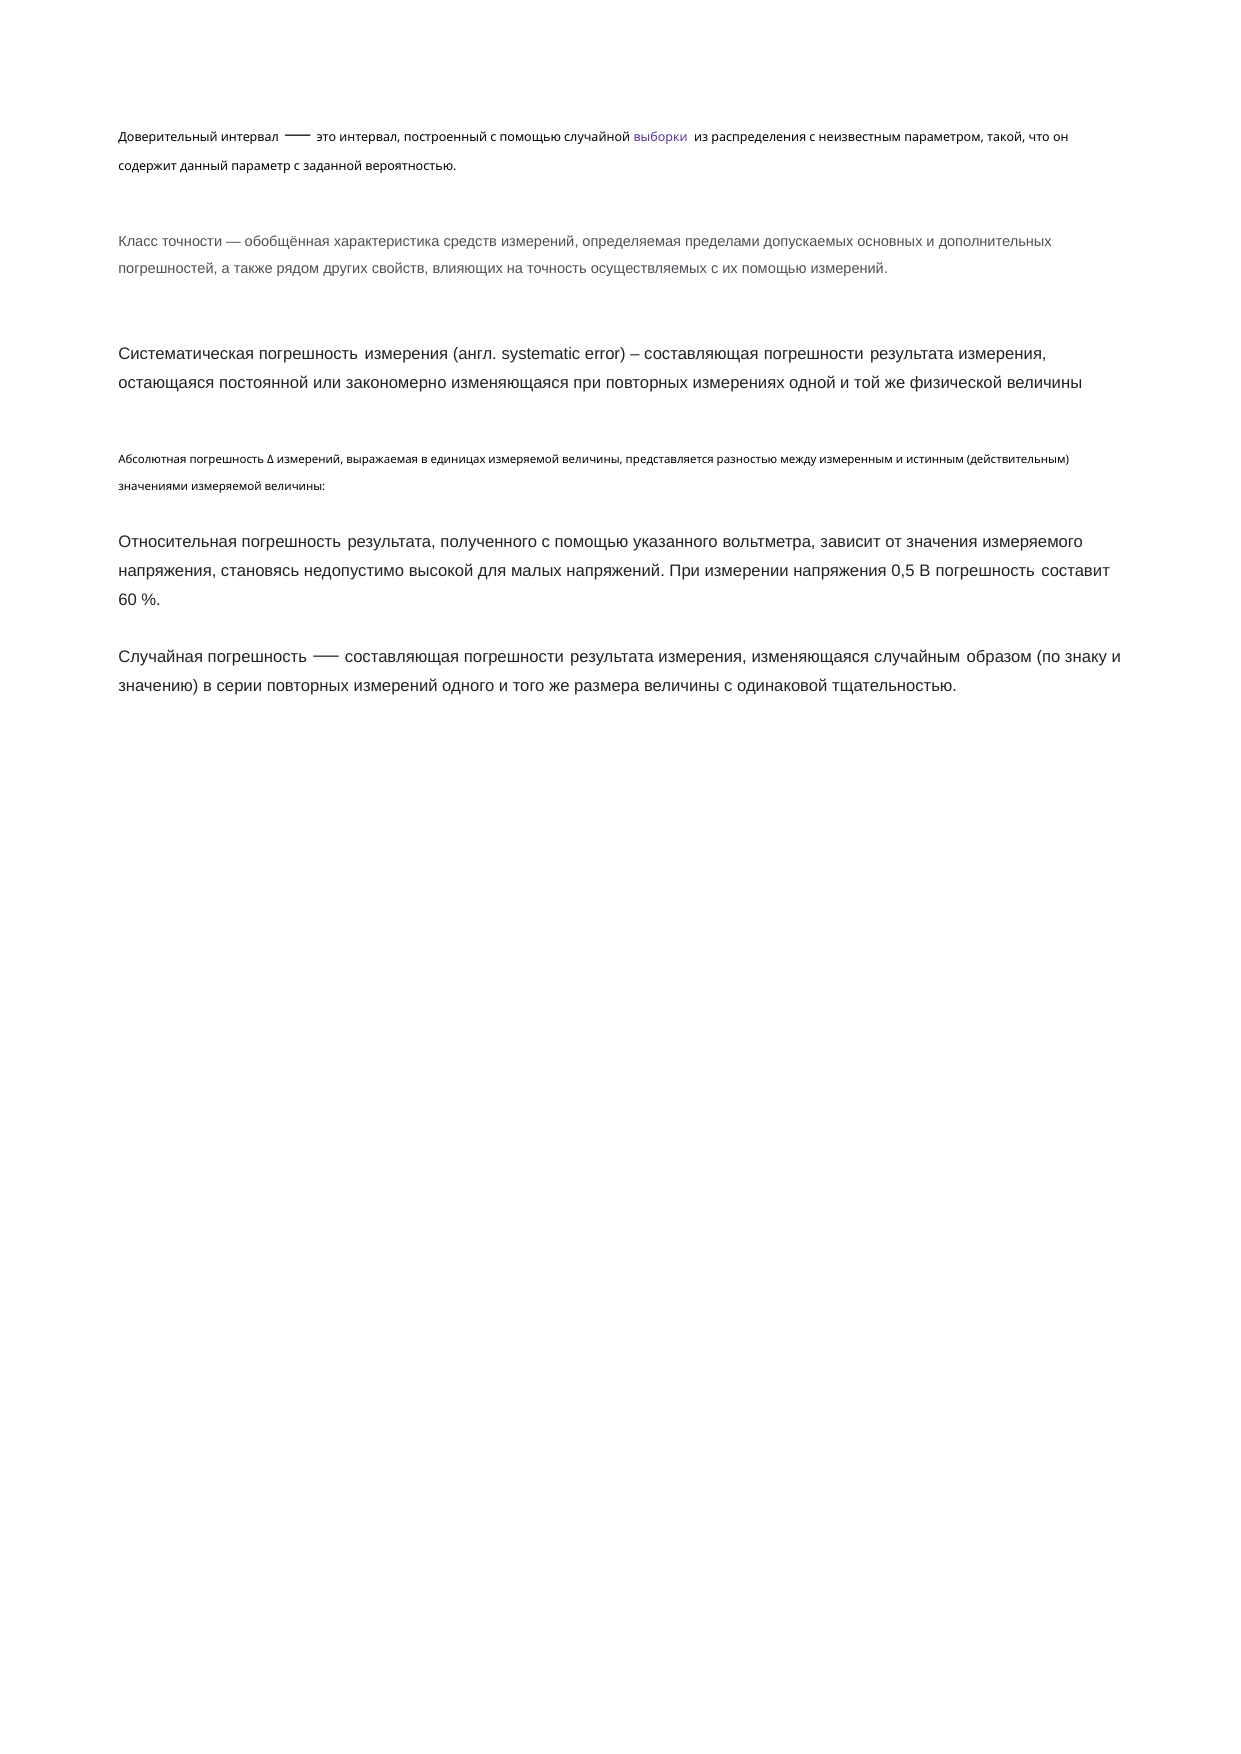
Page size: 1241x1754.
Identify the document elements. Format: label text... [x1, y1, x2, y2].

text Систематическая погрешность измерения (англ. systematic error) – составляющая погрешности результата измерения, остающаяся постоянной или закономерно изменяющаяся при повторных измерениях одной и той же физической величины [118, 336, 1122, 394]
text Случайная погрешность — составляющая погрешности результата измерения, изменяющаяся случайным образом (по знаку и значению) в серии повторных измерений одного и того же размера величины с одинаковой тщательностью. [118, 639, 1122, 697]
text Абсолютная погрешность Δ измерений, выражаемая в единицах измеряемой величины, представляется разностью между измеренным и истинным (действительным) значениями измеряемой величины: [118, 451, 1122, 496]
text Относительная погрешность результата, полученного с помощью указанного вольтметра, зависит от значения измеряемого напряжения, становясь недопустимо высокой для малых напряжений. При измерении напряжения 0,5 В погрешность составит 60 %. [118, 524, 1122, 611]
text Доверительный интервал — это интервал, построенный с помощью случайной выборки из распределения с неизвестным параметром, такой, что он содержит данный параметр с заданной вероятностью. [118, 118, 1122, 176]
text Класс точности — обобщённая характеристика средств измерений, определяемая пределами допускаемых основных и дополнительных погрешностей, а также рядом других свойств, влияющих на точность осуществляемых с их помощью измерений. [118, 233, 1122, 279]
